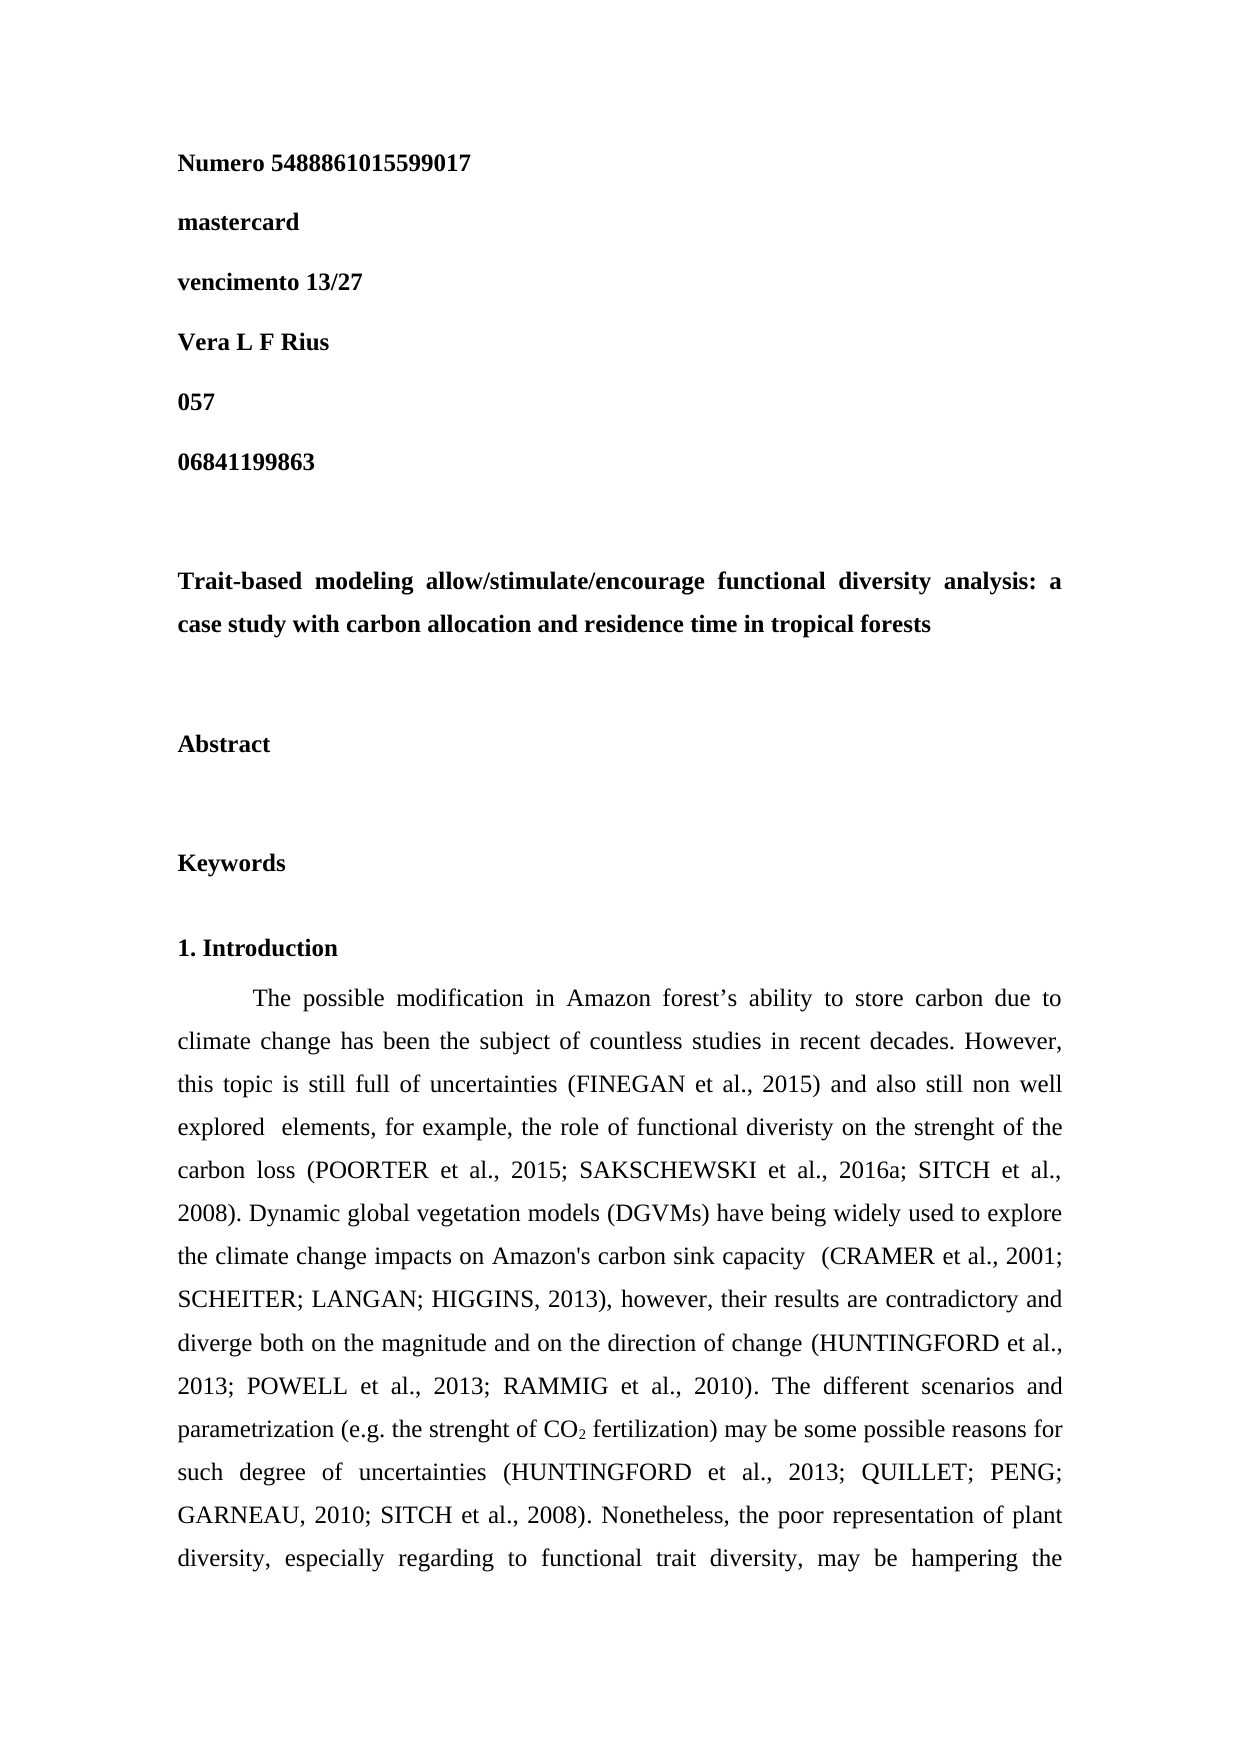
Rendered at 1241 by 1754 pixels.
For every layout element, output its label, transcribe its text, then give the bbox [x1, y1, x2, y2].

text Abstract [177, 729, 1063, 758]
text Keywords [177, 848, 1063, 877]
text Vera L F Rius [177, 327, 1063, 356]
text 06841199863 [177, 447, 1063, 475]
subtitle 1. Introduction [177, 933, 1063, 962]
text Trait-based modeling allow/stimulate/encourage functional diversity analysis: a case study with carbon allocation and residence time in tropical forests [177, 566, 1063, 638]
text The possible modification in Amazon forest’s ability to store carbon due to climate change has been the subject of countless studies in recent decades. However, this topic is still full of uncertainties (FINEGAN et al., 2015)⁠ and also still non well explored elements, for example, the role of functional diveristy on the strenght of the carbon loss (POORTER et al., 2015; SAKSCHEWSKI et al., 2016a; SITCH et al., 2008). Dynamic global vegetation models (DGVMs) have being widely used to explore the climate change impacts on Amazon's carbon sink capacity (CRAMER et al., 2001; SCHEITER; LANGAN; HIGGINS, 2013), however, their results are contradictory and diverge both on the magnitude and on the direction of change (HUNTINGFORD et al., 2013; POWELL et al., 2013; RAMMIG et al., 2010)⁠. The different scenarios and parametrization (e.g. the strenght of CO2 fertilization) may be some possible reasons for such degree of uncertainties (HUNTINGFORD et al., 2013; QUILLET; PENG; GARNEAU, 2010; SITCH et al., 2008)⁠⁠. Nonetheless, the poor representation of plant diversity, especially regarding to functional trait diversity, may be hampering the [177, 983, 1063, 1572]
text 057 [177, 387, 1063, 416]
text vencimento 13/27 [177, 267, 1063, 296]
text mastercard [177, 207, 1063, 236]
text Numero 5488861015599017 [177, 148, 1063, 176]
